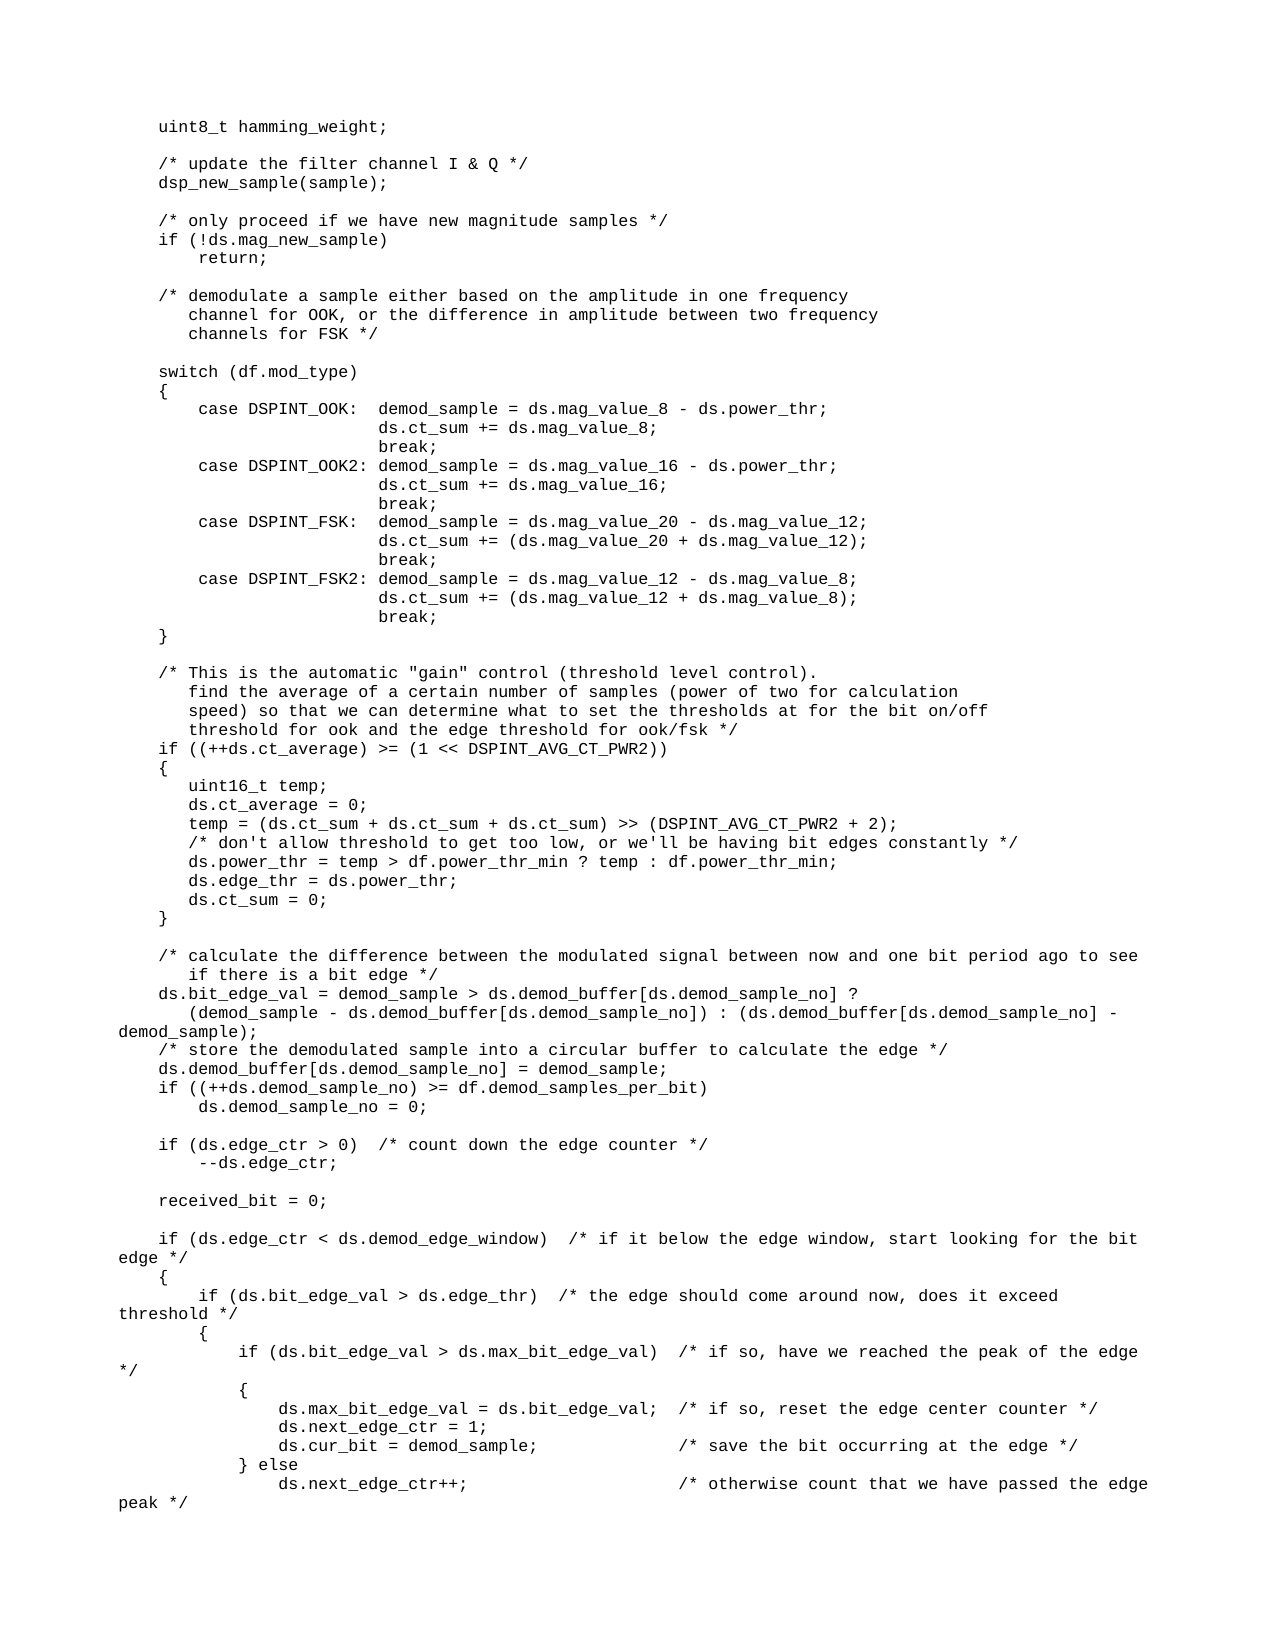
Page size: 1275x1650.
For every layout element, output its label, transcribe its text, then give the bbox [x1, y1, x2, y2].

text threshold for ook and the edge threshold for ook/fsk */ [118, 721, 1157, 740]
text uint8_t hamming_weight; [118, 118, 1157, 137]
text if (ds.edge_ctr > 0) /* count down the edge counter */ [118, 1136, 1157, 1155]
text break; [118, 495, 1157, 514]
text return; [118, 250, 1157, 269]
text case DSPINT_FSK: demod_sample = ds.mag_value_20 - ds.mag_value_12; [118, 514, 1157, 533]
text received_bit = 0; [118, 1193, 1157, 1212]
text ds.power_thr = temp > df.power_thr_min ? temp : df.power_thr_min; [118, 853, 1157, 872]
text if there is a bit edge */ [118, 967, 1157, 985]
text /* This is the automatic "gain" control (threshold level control). [118, 665, 1157, 684]
text channel for OOK, or the difference in amplitude between two frequency [118, 307, 1157, 326]
text ds.ct_sum = 0; [118, 891, 1157, 910]
text speed) so that we can determine what to set the thresholds at for the bit on/off [118, 703, 1157, 721]
text temp = (ds.ct_sum + ds.ct_sum + ds.ct_sum) >> (DSPINT_AVG_CT_PWR2 + 2); [118, 816, 1157, 834]
text case DSPINT_FSK2: demod_sample = ds.mag_value_12 - ds.mag_value_8; [118, 571, 1157, 589]
text ds.next_edge_ctr++; /* otherwise count that we have passed the edge peak */ [118, 1476, 1157, 1513]
text channels for FSK */ [118, 326, 1157, 344]
text if (ds.bit_edge_val > ds.edge_thr) /* the edge should come around now, does it exceed threshold */ [118, 1287, 1157, 1325]
text ds.ct_average = 0; [118, 797, 1157, 816]
text ds.ct_sum += ds.mag_value_16; [118, 476, 1157, 495]
text /* update the filter channel I & Q */ [118, 156, 1157, 175]
text break; [118, 608, 1157, 627]
text { [118, 759, 1157, 778]
text (demod_sample - ds.demod_buffer[ds.demod_sample_no]) : (ds.demod_buffer[ds.demod_sample_no] - demod_sample); [118, 1004, 1157, 1042]
text dsp_new_sample(sample); [118, 175, 1157, 193]
text /* don't allow threshold to get too low, or we'll be having bit edges constantly */ [118, 834, 1157, 853]
text break; [118, 439, 1157, 457]
text ds.demod_sample_no = 0; [118, 1098, 1157, 1117]
text { [118, 1268, 1157, 1287]
text switch (df.mod_type) [118, 363, 1157, 382]
text find the average of a certain number of samples (power of two for calculation [118, 684, 1157, 703]
text { [118, 382, 1157, 401]
text if (!ds.mag_new_sample) [118, 231, 1157, 250]
text ds.ct_sum += (ds.mag_value_20 + ds.mag_value_12); [118, 533, 1157, 552]
text if ((++ds.demod_sample_no) >= df.demod_samples_per_bit) [118, 1080, 1157, 1098]
text ds.ct_sum += (ds.mag_value_12 + ds.mag_value_8); [118, 589, 1157, 608]
text break; [118, 552, 1157, 571]
text ds.bit_edge_val = demod_sample > ds.demod_buffer[ds.demod_sample_no] ? [118, 985, 1157, 1004]
text case DSPINT_OOK: demod_sample = ds.mag_value_8 - ds.power_thr; [118, 401, 1157, 420]
text /* only proceed if we have new magnitude samples */ [118, 212, 1157, 231]
text { [118, 1381, 1157, 1400]
text ds.edge_thr = ds.power_thr; [118, 872, 1157, 891]
text } [118, 910, 1157, 929]
text /* calculate the difference between the modulated signal between now and one bit period ago to see [118, 948, 1157, 967]
text uint16_t temp; [118, 778, 1157, 797]
text { [118, 1325, 1157, 1344]
text --ds.edge_ctr; [118, 1155, 1157, 1174]
text if ((++ds.ct_average) >= (1 << DSPINT_AVG_CT_PWR2)) [118, 740, 1157, 759]
text if (ds.bit_edge_val > ds.max_bit_edge_val) /* if so, have we reached the peak of the edge */ [118, 1344, 1157, 1381]
text case DSPINT_OOK2: demod_sample = ds.mag_value_16 - ds.power_thr; [118, 457, 1157, 476]
text ds.ct_sum += ds.mag_value_8; [118, 420, 1157, 439]
text /* store the demodulated sample into a circular buffer to calculate the edge */ [118, 1042, 1157, 1061]
text ds.next_edge_ctr = 1; [118, 1419, 1157, 1438]
text ds.cur_bit = demod_sample; /* save the bit occurring at the edge */ [118, 1438, 1157, 1457]
text ds.demod_buffer[ds.demod_sample_no] = demod_sample; [118, 1061, 1157, 1080]
text if (ds.edge_ctr < ds.demod_edge_window) /* if it below the edge window, start looking for the bit edge */ [118, 1231, 1157, 1268]
text ds.max_bit_edge_val = ds.bit_edge_val; /* if so, reset the edge center counter */ [118, 1400, 1157, 1419]
text } [118, 627, 1157, 646]
text /* demodulate a sample either based on the amplitude in one frequency [118, 288, 1157, 307]
text } else [118, 1457, 1157, 1476]
